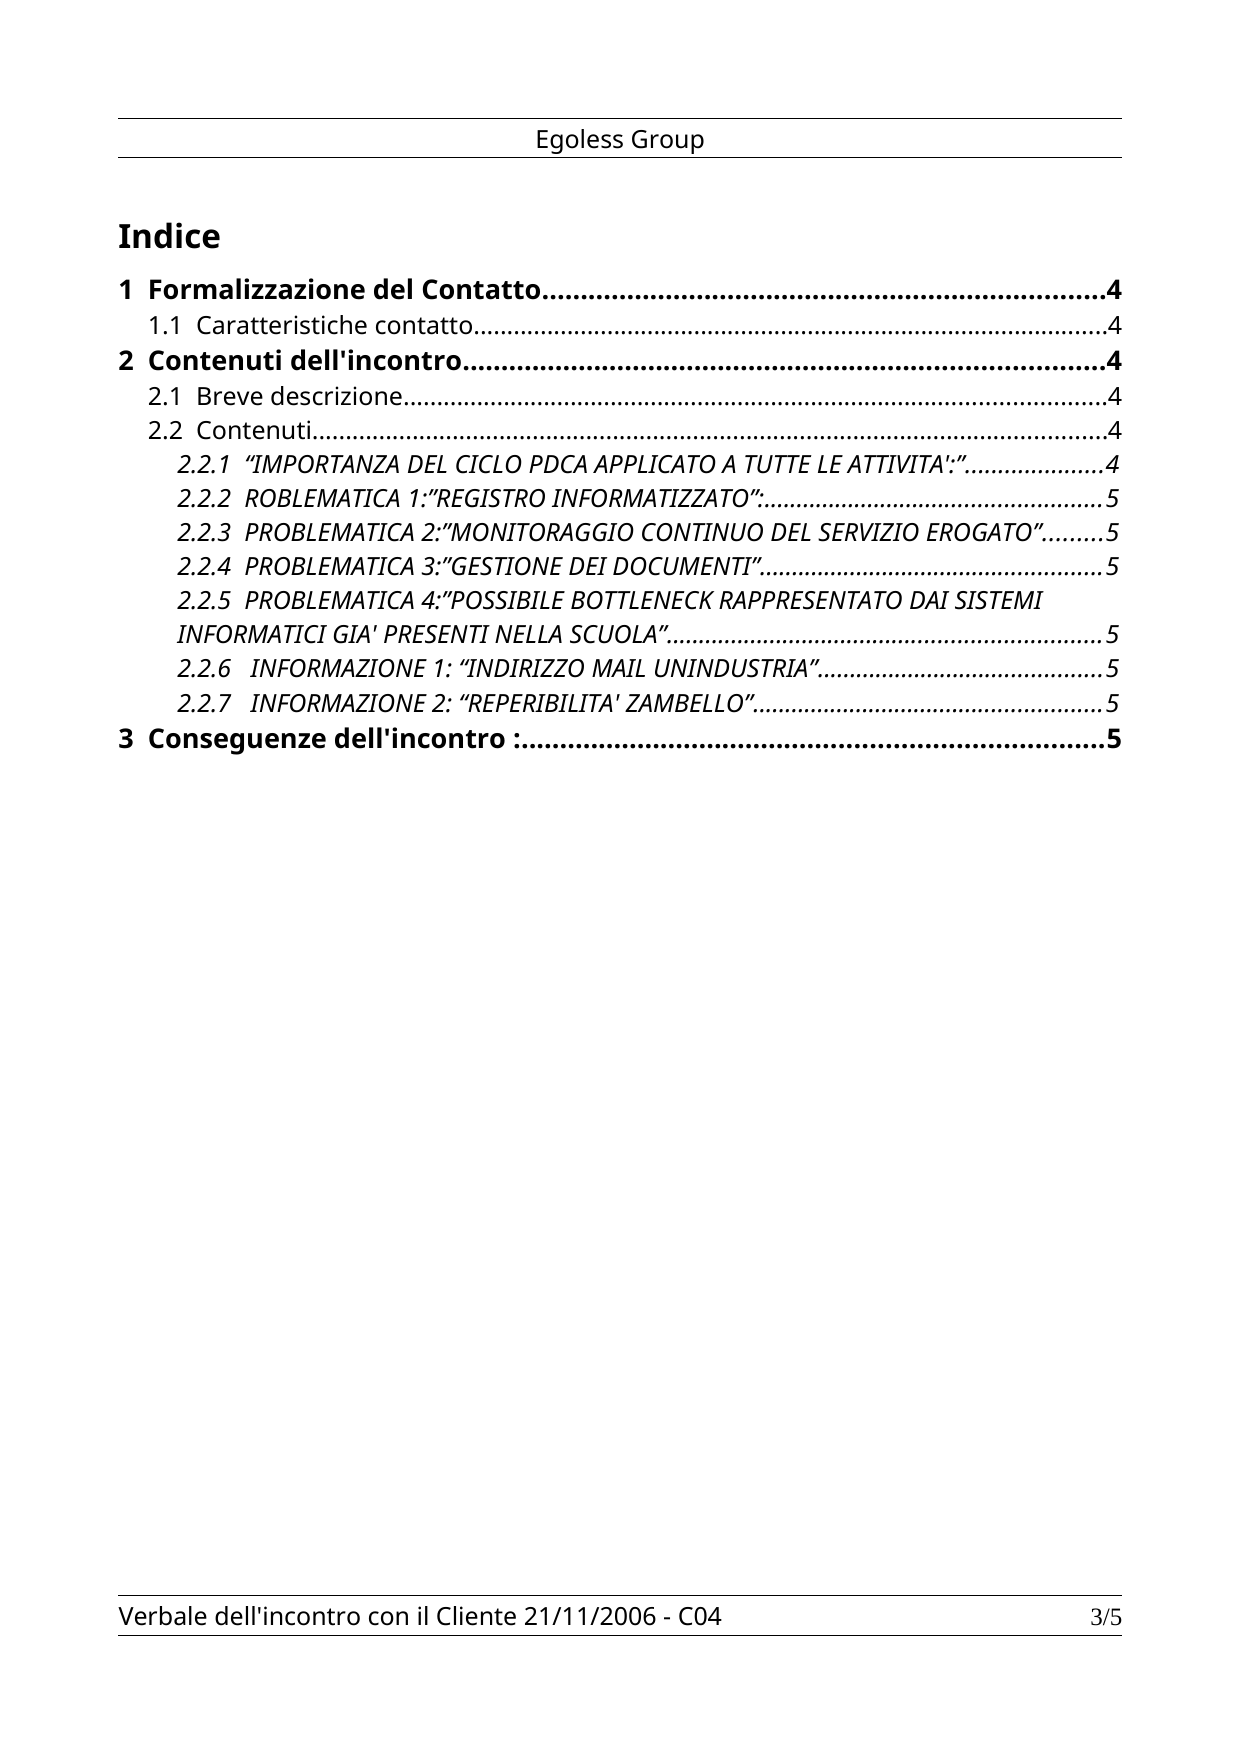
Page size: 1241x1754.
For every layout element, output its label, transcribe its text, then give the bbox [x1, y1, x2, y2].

text 2.2.6 INFORMAZIONE 1: “INDIRIZZO MAIL UNINDUSTRIA” 5 [177, 651, 1122, 685]
text 1.1 Caratteristiche contatto 4 [148, 308, 1122, 342]
text 2.2.7 INFORMAZIONE 2: “REPERIBILITA' ZAMBELLO” 5 [177, 685, 1122, 719]
text 2.2.5 PROBLEMATICA 4:”POSSIBILE BOTTLENECK RAPPRESENTATO DAI SISTEMI INFORMATICI GIA' PRESENTI NELLA SCUOLA” 5 [177, 583, 1122, 651]
text 2.1 Breve descrizione 4 [148, 379, 1122, 413]
text 2.2.2 ROBLEMATICA 1:”REGISTRO INFORMATIZZATO”: 5 [177, 481, 1122, 515]
subtitle Indice [118, 213, 1122, 258]
text 2.2.4 PROBLEMATICA 3:”GESTIONE DEI DOCUMENTI” 5 [177, 549, 1122, 583]
text 1 Formalizzazione del Contatto 4 [118, 271, 1122, 308]
text 2 Contenuti dell'incontro 4 [118, 342, 1122, 379]
text 3 Conseguenze dell'incontro : 5 [118, 719, 1122, 756]
text 2.2 Contenuti 4 [148, 413, 1122, 447]
text 2.2.1 “IMPORTANZA DEL CICLO PDCA APPLICATO A TUTTE LE ATTIVITA':” 4 [177, 447, 1122, 481]
text 2.2.3 PROBLEMATICA 2:”MONITORAGGIO CONTINUO DEL SERVIZIO EROGATO” 5 [177, 515, 1122, 549]
